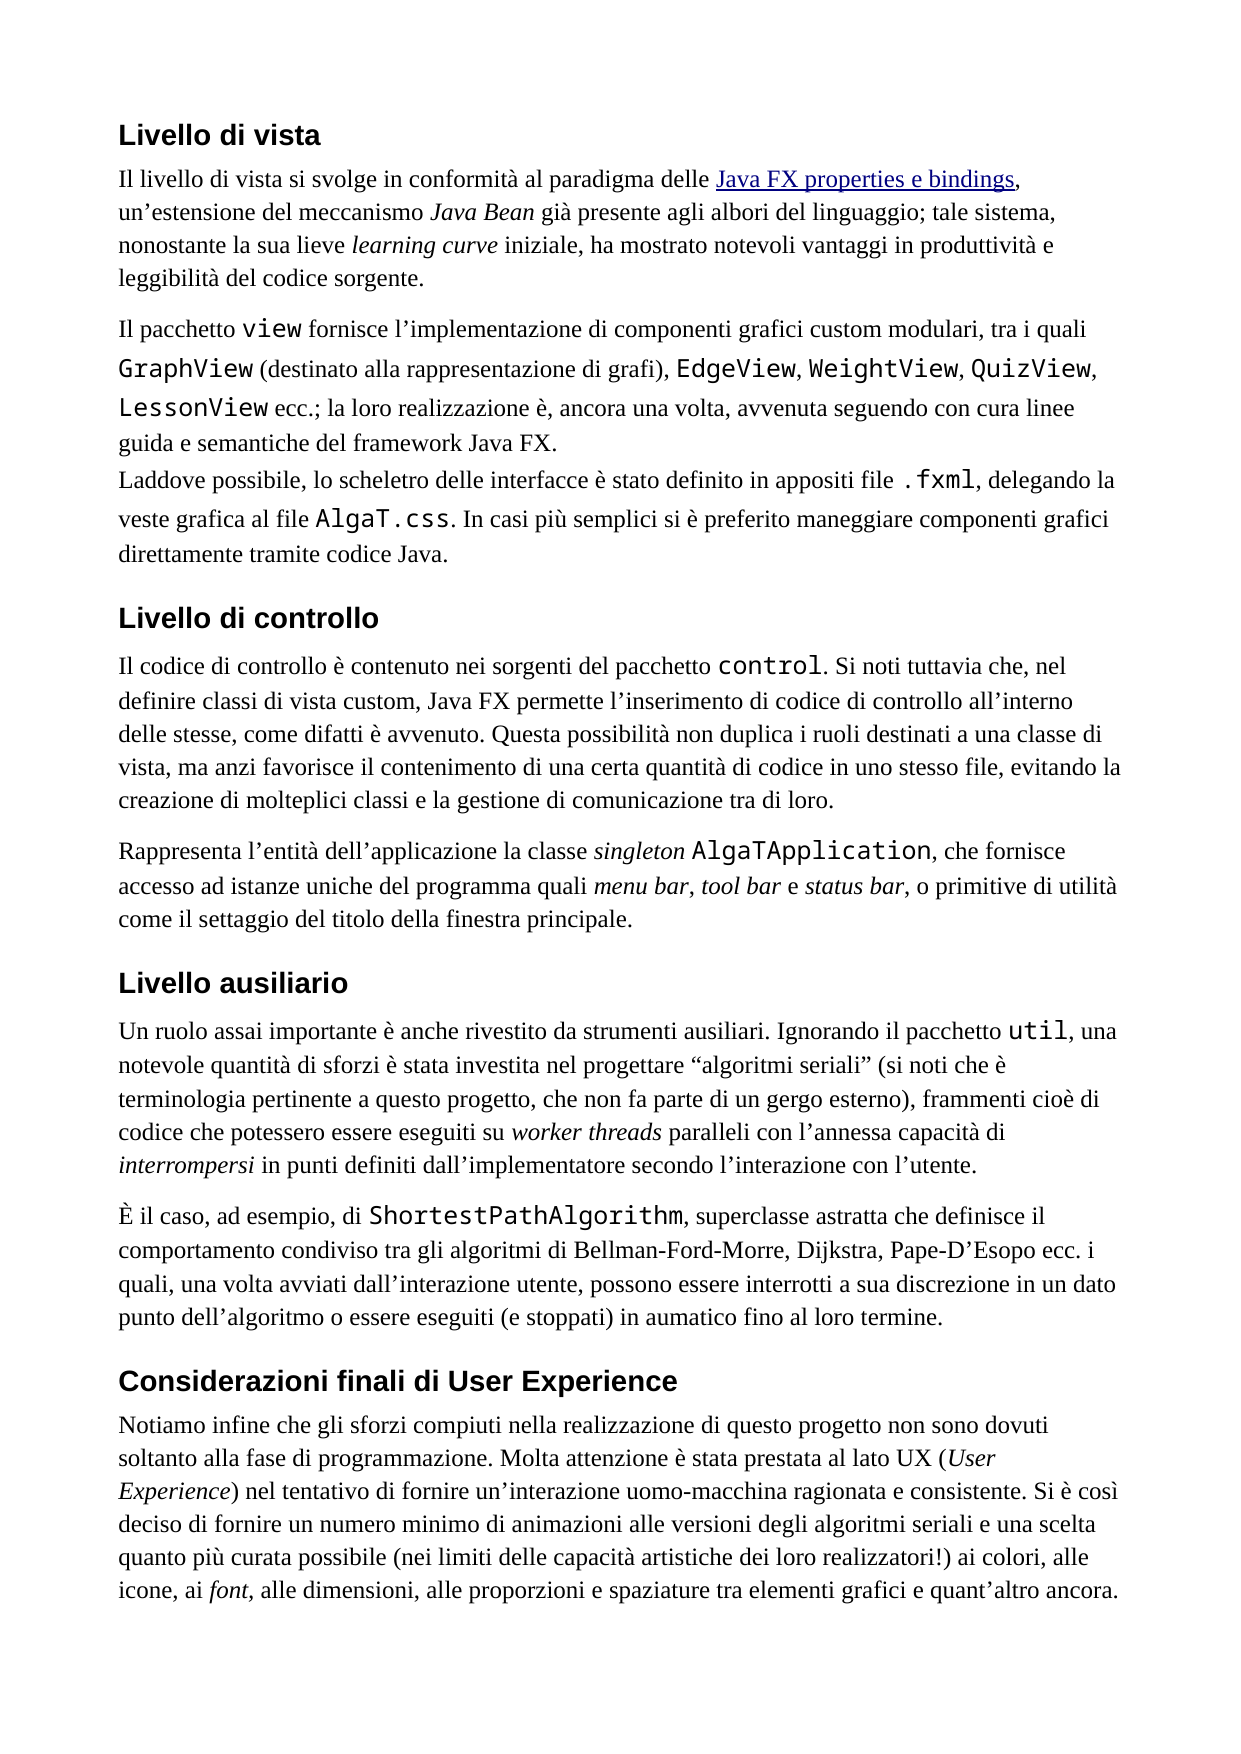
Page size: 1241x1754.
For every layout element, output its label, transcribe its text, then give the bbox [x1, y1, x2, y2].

subtitle Livello ausiliario [118, 966, 1122, 1000]
subtitle Livello di controllo [118, 601, 1122, 635]
text Notiamo infine che gli sforzi compiuti nella realizzazione di questo progetto non sono dovuti soltanto alla fase di programmazione. Molta attenzione è stata prestata al lato UX (User Experience) nel tentativo di fornire un’interazione uomo-macchina ragionata e consistente. Si è così deciso di fornire un numero minimo di animazioni alle versioni degli algoritmi seriali e una scelta quanto più curata possibile (nei limiti delle capacità artistiche dei loro realizzatori!) ai colori, alle icone, ai font, alle dimensioni, alle proporzioni e spaziature tra elementi grafici e quant’altro ancora. [118, 1410, 1122, 1604]
text Rappresenta l’entità dell’applicazione la classe singleton AlgaTApplication, che fornisce accesso ad istanze uniche del programma quali menu bar, tool bar e status bar, o primitive di utilità come il settaggio del titolo della finestra principale. [118, 832, 1122, 933]
text Il livello di vista si svolge in conformità al paradigma delle Java FX properties e bindings, un’estensione del meccanismo Java Bean già presente agli albori del linguaggio; tale sistema, nonostante la sua lieve learning curve iniziale, ha mostrato notevoli vantaggi in produttività e leggibilità del codice sorgente. [118, 164, 1122, 292]
subtitle Considerazioni finali di User Experience [118, 1364, 1122, 1398]
subtitle Livello di vista [118, 118, 1122, 152]
text Un ruolo assai importante è anche rivestito da strumenti ausiliari. Ignorando il pacchetto util, una notevole quantità di sforzi è stata investita nel progettare “algoritmi seriali” (si noti che è terminologia pertinente a questo progetto, che non fa parte di un gergo esterno), frammenti cioè di codice che potessero essere eseguiti su worker threads paralleli con l’annessa capacità di interrompersi in punti definiti dall’implementatore secondo l’interazione con l’utente. [118, 1012, 1122, 1178]
text Il pacchetto view fornisce l’implementazione di componenti grafici custom modulari, tra i quali GraphView (destinato alla rappresentazione di grafi), EdgeView, WeightView, QuizView, LessonView ecc.; la loro realizzazione è, ancora una volta, avvenuta seguendo con cura linee guida e semantiche del framework Java FX. Laddove possibile, lo scheletro delle interfacce è stato definito in appositi file .fxml, delegando la veste grafica al file AlgaT.css. In casi più semplici si è preferito maneggiare componenti grafici direttamente tramite codice Java. [118, 311, 1122, 568]
text Il codice di controllo è contenuto nei sorgenti del pacchetto control. Si noti tuttavia che, nel definire classi di vista custom, Java FX permette l’inserimento di codice di controllo all’interno delle stesse, come difatti è avvenuto. Questa possibilità non duplica i ruoli destinati a una classe di vista, ma anzi favorisce il contenimento di una certa quantità di codice in uno stesso file, evitando la creazione di molteplici classi e la gestione di comunicazione tra di loro. [118, 647, 1122, 814]
text È il caso, ad esempio, di ShortestPathAlgorithm, superclasse astratta che definisce il comportamento condiviso tra gli algoritmi di Bellman-Ford-Morre, Dijkstra, Pape-D’Esopo ecc. i quali, una volta avviati dall’interazione utente, possono essere interrotti a sua discrezione in un dato punto dell’algoritmo o essere eseguiti (e stoppati) in aumatico fino al loro termine. [118, 1197, 1122, 1330]
